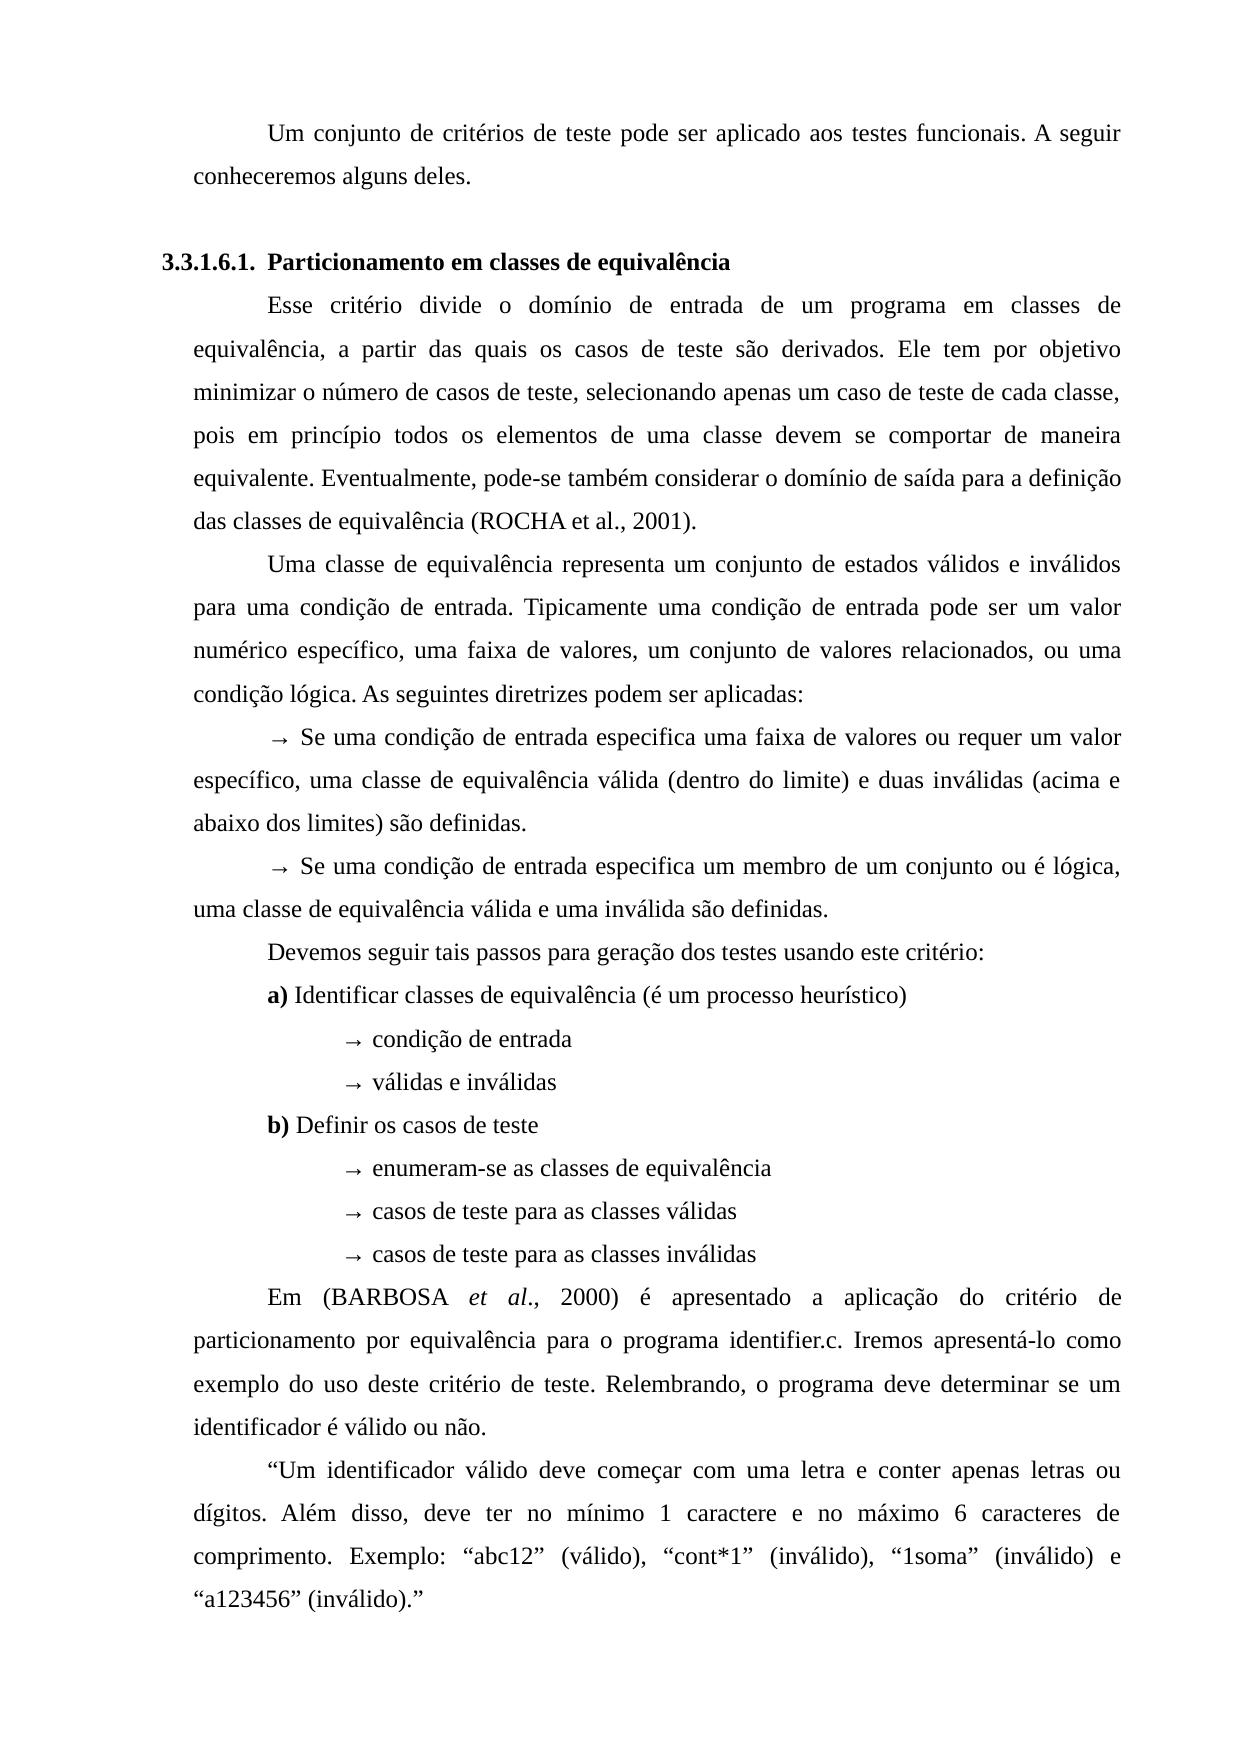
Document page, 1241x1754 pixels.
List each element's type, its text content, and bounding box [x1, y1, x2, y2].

list → casos de teste para as classes inválidas [155, 1239, 1122, 1268]
list Devemos seguir tais passos para geração dos testes usando este critério: [155, 937, 1122, 966]
list Uma classe de equivalência representa um conjunto de estados válidos e inválidos para uma condição de entrada. Tipicamente uma condição de entrada pode ser um valor numérico específico, uma faixa de valores, um conjunto de valores relacionados, ou uma condição lógica. As seguintes diretrizes podem ser aplicadas: [155, 549, 1122, 707]
list → casos de teste para as classes válidas [155, 1196, 1122, 1225]
list a) Identificar classes de equivalência (é um processo heurístico) [155, 981, 1122, 1009]
list b) Definir os casos de teste [155, 1110, 1122, 1139]
list → enumeram-se as classes de equivalência [155, 1153, 1122, 1182]
list → Se uma condição de entrada especifica um membro de um conjunto ou é lógica, uma classe de equivalência válida e uma inválida são definidas. [155, 851, 1122, 923]
list “Um identificador válido deve começar com uma letra e conter apenas letras ou dígitos. Além disso, deve ter no mínimo 1 caractere e no máximo 6 caracteres de comprimento. Exemplo: “abc12” (válido), “cont*1” (inválido), “1soma” (inválido) e “a123456” (inválido).” [155, 1455, 1122, 1613]
list Um conjunto de critérios de teste pode ser aplicado aos testes funcionais. A seguir conheceremos alguns deles. [155, 118, 1122, 190]
list → válidas e inválidas [155, 1067, 1122, 1096]
list Particionamento em classes de equivalência [155, 247, 1122, 276]
list → Se uma condição de entrada especifica uma faixa de valores ou requer um valor específico, uma classe de equivalência válida (dentro do limite) e duas inválidas (acima e abaixo dos limites) são definidas. [155, 722, 1122, 837]
list → condição de entrada [155, 1024, 1122, 1052]
list Esse critério divide o domínio de entrada de um programa em classes de equivalência, a partir das quais os casos de teste são derivados. Ele tem por objetivo minimizar o número de casos de teste, selecionando apenas um caso de teste de cada classe, pois em princípio todos os elementos de uma classe devem se comportar de maneira equivalente. Eventualmente, pode-se também considerar o domínio de saída para a definição das classes de equivalência (ROCHA et al., 2001). [155, 291, 1122, 535]
list Em (BARBOSA et al., 2000) é apresentado a aplicação do critério de particionamento por equivalência para o programa identifier.c. Iremos apresentá-lo como exemplo do uso deste critério de teste. Relembrando, o programa deve determinar se um identificador é válido ou não. [155, 1282, 1122, 1441]
